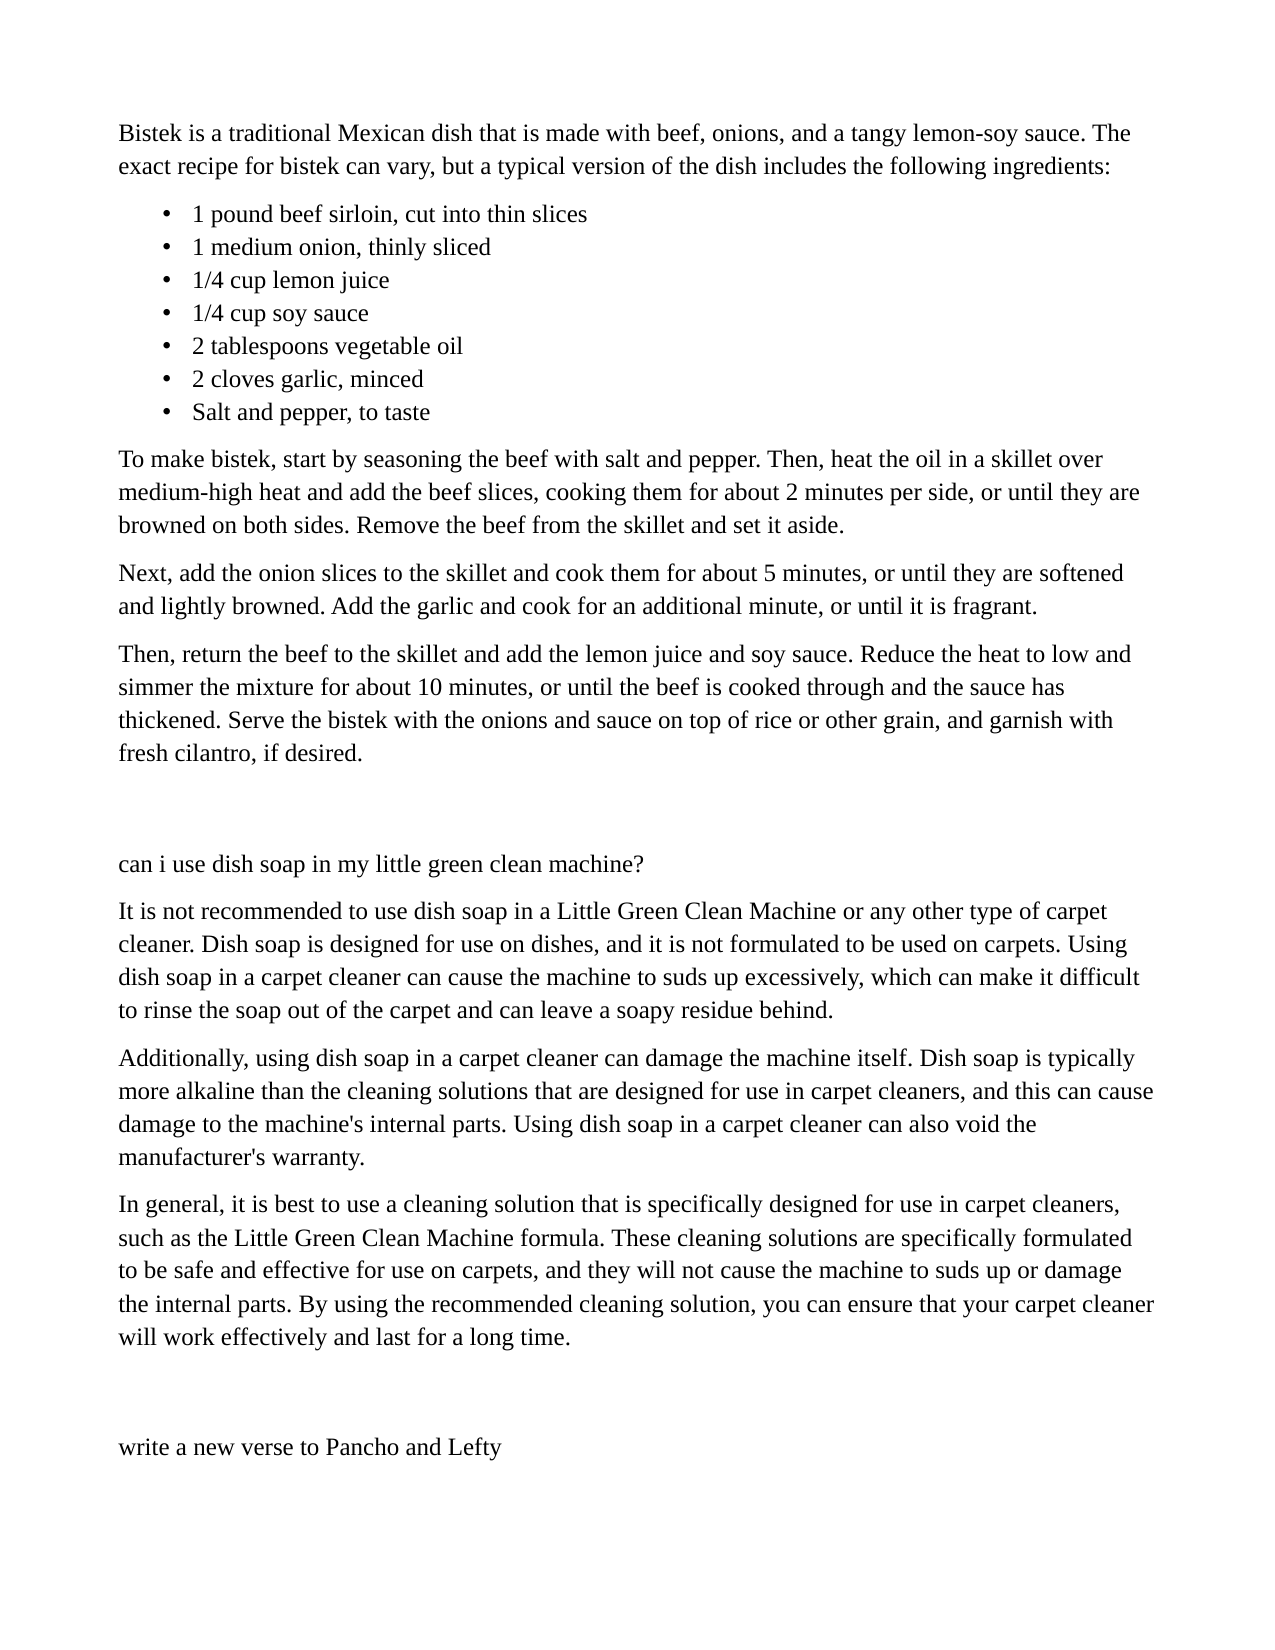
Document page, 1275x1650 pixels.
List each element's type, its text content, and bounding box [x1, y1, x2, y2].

text It is not recommended to use dish soap in a Little Green Clean Machine or any other type of carpet cleaner. Dish soap is designed for use on dishes, and it is not formulated to be used on carpets. Using dish soap in a carpet cleaner can cause the machine to suds up excessively, which can make it difficult to rinse the soap out of the carpet and can leave a soapy residue behind. [118, 896, 1157, 1024]
list 1 medium onion, thinly sliced [162, 232, 1157, 261]
text In general, it is best to use a cleaning solution that is specifically designed for use in carpet cleaners, such as the Little Green Clean Machine formula. These cleaning solutions are specifically formulated to be safe and effective for use on carpets, and they will not cause the machine to suds up or damage the internal parts. By using the recommended cleaning solution, you can ensure that your carpet cleaner will work effectively and last for a long time. [118, 1189, 1157, 1350]
text Additionally, using dish soap in a carpet cleaner can damage the machine itself. Dish soap is typically more alkaline than the cleaning solutions that are designed for use in carpet cleaners, and this can cause damage to the machine's internal parts. Using dish soap in a carpet cleaner can also void the manufacturer's warranty. [118, 1043, 1157, 1171]
text To make bistek, start by seasoning the beef with salt and pepper. Then, heat the oil in a skillet over medium-high heat and add the beef slices, cooking them for about 2 minutes per side, or until they are browned on both sides. Remove the beef from the skillet and set it aside. [118, 444, 1157, 539]
text Bistek is a traditional Mexican dish that is made with beef, onions, and a tangy lemon-soy sauce. The exact recipe for bistek can vary, but a typical version of the dish includes the following ingredients: [118, 118, 1157, 180]
list 2 cloves garlic, minced [162, 364, 1157, 393]
text can i use dish soap in my little green clean machine? [118, 849, 1157, 877]
text Then, return the beef to the skillet and add the lemon juice and soy sauce. Reduce the heat to low and simmer the mixture for about 10 minutes, or until the beef is cooked through and the sauce has thickened. Serve the bistek with the onions and sauce on top of rice or other grain, and garnish with fresh cilantro, if desired. [118, 639, 1157, 767]
list 1/4 cup lemon juice [162, 265, 1157, 293]
text write a new verse to Pancho and Lefty [118, 1432, 1157, 1461]
list 1/4 cup soy sauce [162, 298, 1157, 327]
list 1 pound beef sirloin, cut into thin slices [162, 199, 1157, 227]
list Salt and pepper, to taste [162, 397, 1157, 426]
list 2 tablespoons vegetable oil [162, 331, 1157, 359]
text Next, add the onion slices to the skillet and cook them for about 5 minutes, or until they are softened and lightly browned. Add the garlic and cook for an additional minute, or until it is fragrant. [118, 558, 1157, 620]
